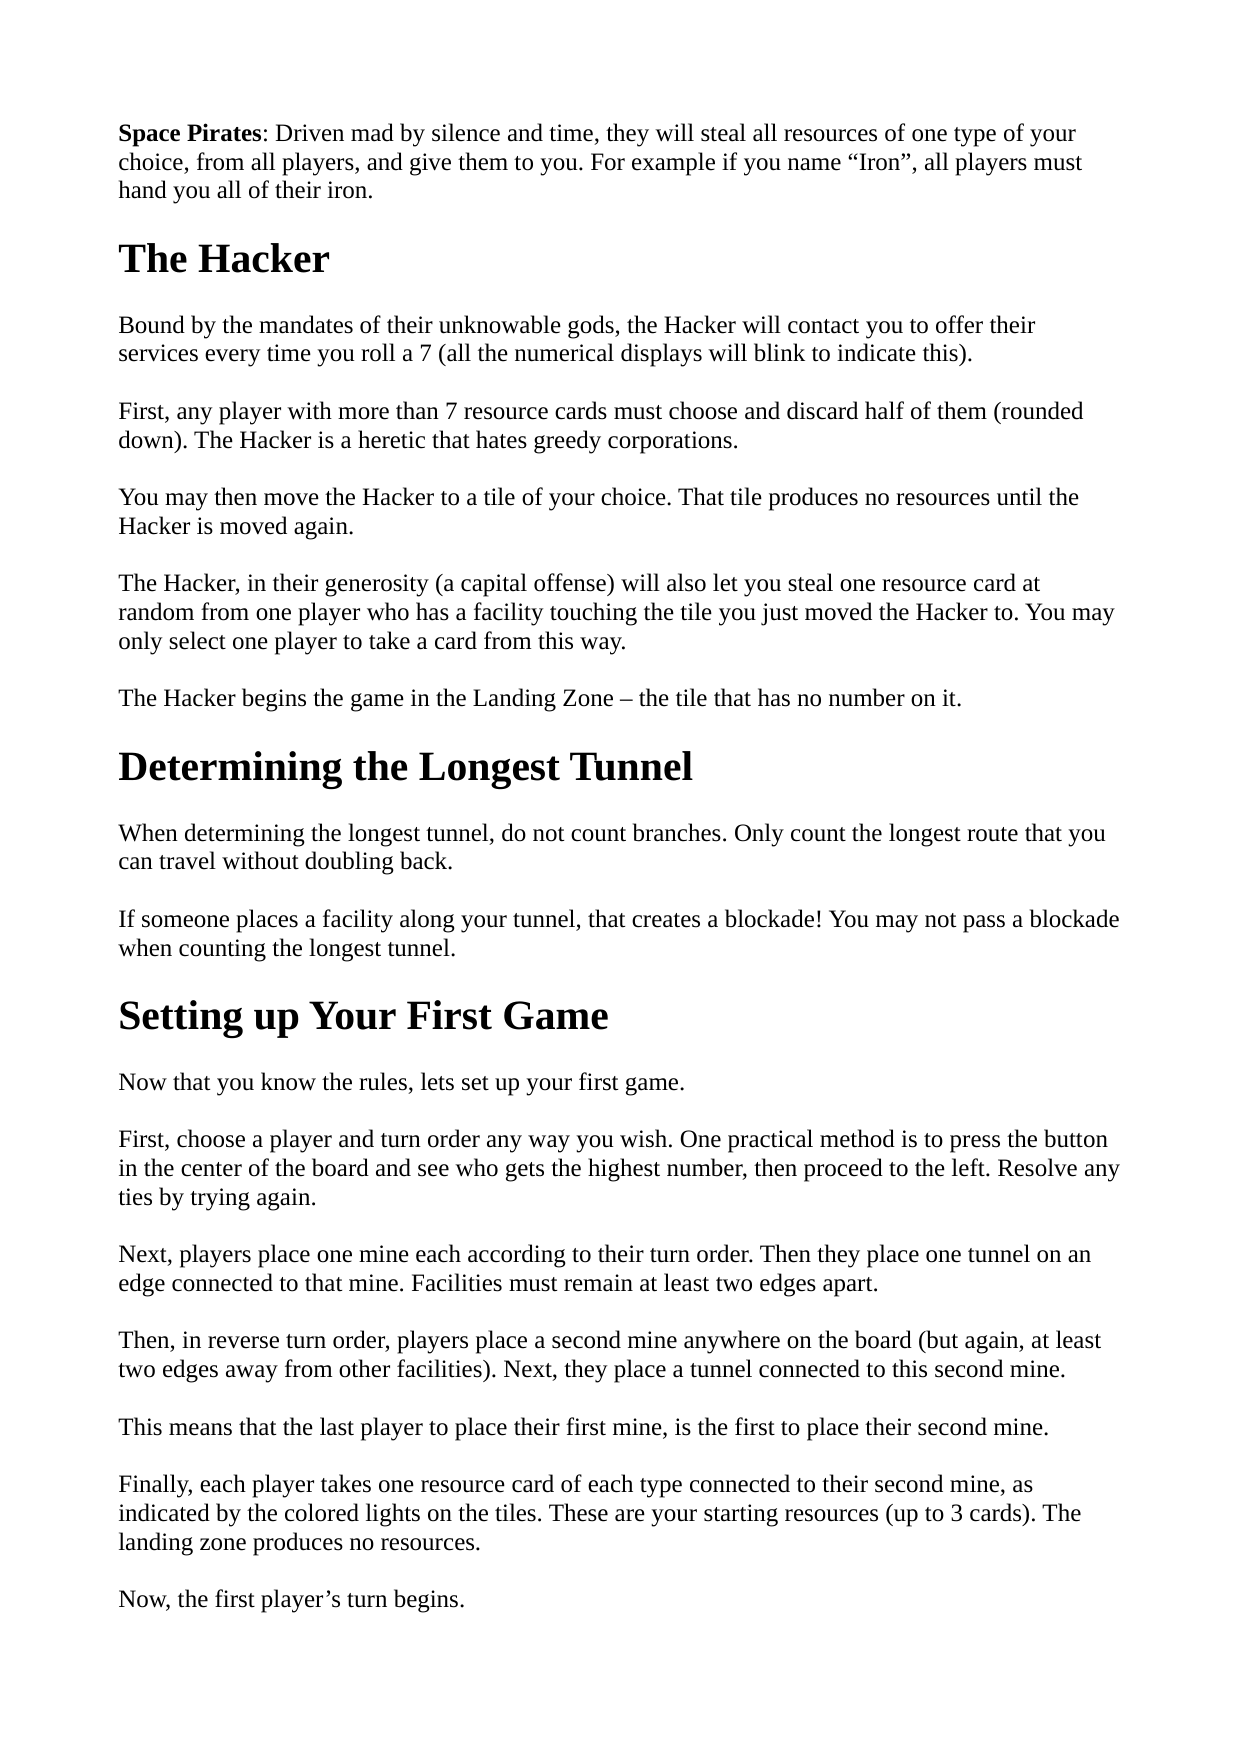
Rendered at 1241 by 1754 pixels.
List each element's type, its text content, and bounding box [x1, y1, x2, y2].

text First, any player with more than 7 resource cards must choose and discard half of them (rounded down). The Hacker is a heretic that hates greedy corporations. [118, 396, 1122, 453]
text Determining the Longest Tunnel [118, 741, 1122, 789]
text The Hacker, in their generosity (a capital offense) will also let you steal one resource card at random from one player who has a facility touching the tile you just moved the Hacker to. You may only select one player to take a card from this way. [118, 568, 1122, 655]
text Next, players place one mine each according to their turn order. Then they place one tunnel on an edge connected to that mine. Facilities must remain at least two edges apart. [118, 1239, 1122, 1297]
text The Hacker [118, 233, 1122, 281]
text Space Pirates: Driven mad by silence and time, they will steal all resources of one type of your choice, from all players, and give them to you. For example if you name “Iron”, all players must hand you all of their iron. [118, 118, 1122, 204]
text When determining the longest tunnel, do not count branches. Only count the longest route that you can travel without doubling back. [118, 818, 1122, 875]
text Bound by the mandates of their unknowable gods, the Hacker will contact you to offer their services every time you roll a 7 (all the numerical displays will blink to indicate this). [118, 310, 1122, 367]
text If someone places a facility along your tunnel, that creates a blockade! You may not pass a blockade when counting the longest tunnel. [118, 904, 1122, 961]
text Finally, each player takes one resource card of each type connected to their second mine, as indicated by the colored lights on the tiles. These are your starting resources (up to 3 cards). The landing zone produces no resources. [118, 1469, 1122, 1556]
text You may then move the Hacker to a tile of your choice. That tile produces no resources until the Hacker is moved again. [118, 482, 1122, 540]
text Now that you know the rules, lets set up your first game. [118, 1067, 1122, 1096]
text This means that the last player to place their first mine, is the first to place their second mine. [118, 1412, 1122, 1441]
text Setting up Your First Game [118, 990, 1122, 1038]
text First, choose a player and turn order any way you wish. One practical method is to press the button in the center of the board and see who gets the highest number, then proceed to the left. Resolve any ties by trying again. [118, 1124, 1122, 1211]
text Then, in reverse turn order, players place a second mine anywhere on the board (but again, at least two edges away from other facilities). Next, they place a tunnel connected to this second mine. [118, 1326, 1122, 1383]
text The Hacker begins the game in the Landing Zone – the tile that has no number on it. [118, 683, 1122, 712]
text Now, the first player’s turn begins. [118, 1584, 1122, 1613]
